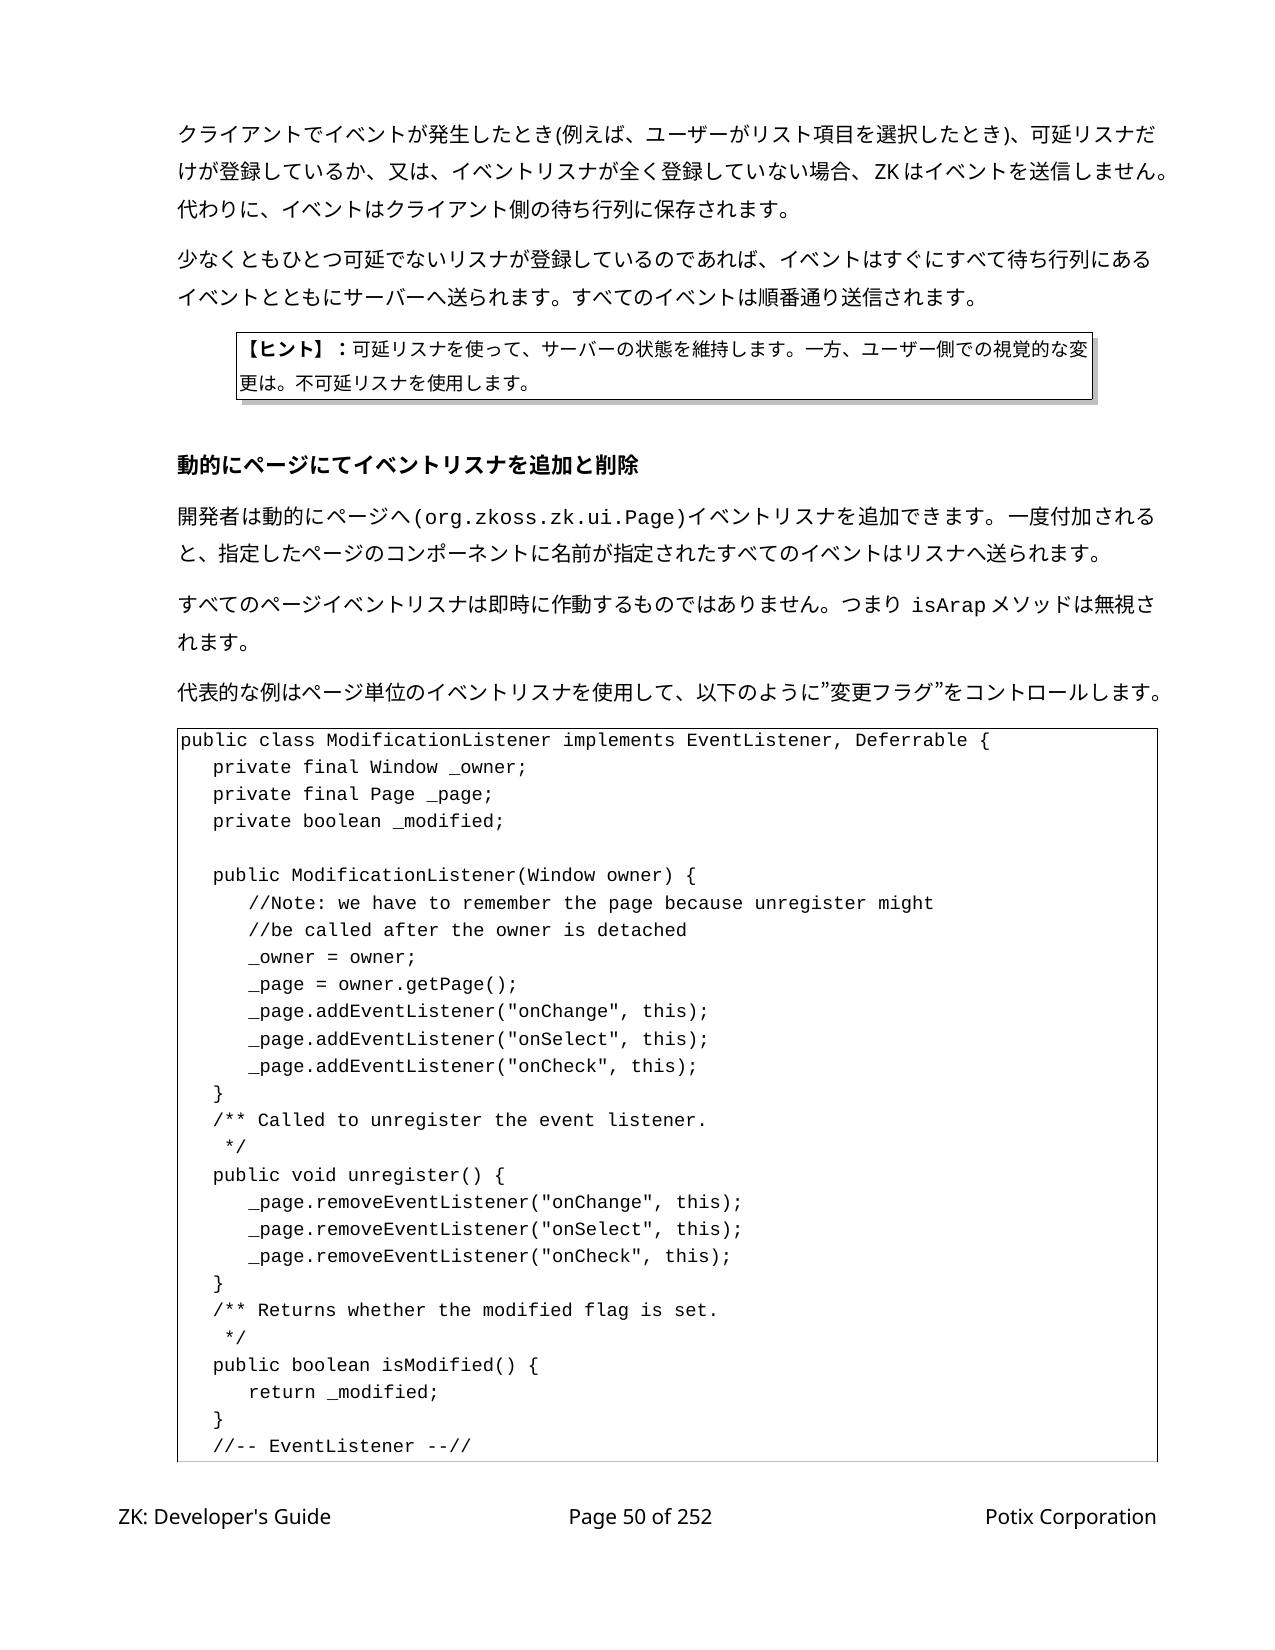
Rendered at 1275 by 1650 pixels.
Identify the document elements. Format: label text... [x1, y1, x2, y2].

text public ModificationListener(Window owner) { [178, 863, 1157, 888]
text 少なくともひとつ可延でないリスナが登録しているのであれば、イベントはすぐにすべて待ち行列にあるイベントとともにサーバーへ送られます。すべてのイベントは順番通り送信されます。 [177, 244, 1157, 311]
text 【ヒント】：可延リスナを使って、サーバーの状態を維持します。一方、ユーザー側での視覚的な変更は。不可延リスナを使用します。 [237, 333, 1092, 399]
text return _modified; [178, 1380, 1157, 1404]
text クライアントでイベントが発生したとき(例えば、ユーザーがリスト項目を選択したとき)、可延リスナだけが登録しているか、又は、イベントリスナが全く登録していない場合、ZKはイベントを送信しません。代わりに、イベントはクライアント側の待ち行列に保存されます。 [177, 118, 1157, 223]
text _page = owner.getPage(); [178, 972, 1157, 996]
text _page.removeEventListener("onCheck", this); [178, 1244, 1157, 1268]
text _page.addEventListener("onChange", this); [178, 999, 1157, 1023]
text public class ModificationListener implements EventListener, Deferrable { [178, 729, 1157, 752]
text } [178, 1407, 1157, 1431]
text _page.addEventListener("onSelect", this); [178, 1026, 1157, 1051]
text private boolean _modified; [178, 809, 1157, 833]
text /** Returns whether the modified flag is set. [178, 1298, 1157, 1323]
text _owner = owner; [178, 945, 1157, 969]
text private final Window _owner; [178, 754, 1157, 779]
text 代表的な例はページ単位のイベントリスナを使用して、以下のように”変更フラグ”をコントロールします。 [177, 677, 1157, 707]
text _page.removeEventListener("onSelect", this); [178, 1217, 1157, 1241]
text */ [178, 1326, 1157, 1350]
text _page.addEventListener("onCheck", this); [178, 1054, 1157, 1078]
text 開発者は動的にページへ(org.zkoss.zk.ui.Page)イベントリスナを追加できます。一度付加されると、指定したページのコンポーネントに名前が指定されたすべてのイベントはリスナへ送られます。 [177, 500, 1157, 568]
text } [178, 1271, 1157, 1295]
text private final Page _page; [178, 782, 1157, 806]
text _page.removeEventListener("onChange", this); [178, 1189, 1157, 1214]
text */ [178, 1135, 1157, 1159]
text //Note: we have to remember the page because unregister might [178, 891, 1157, 915]
text /** Called to unregister the event listener. [178, 1108, 1157, 1132]
text public void unregister() { [178, 1162, 1157, 1187]
text //be called after the owner is detached [178, 918, 1157, 942]
text //-- EventListener --// [178, 1434, 1157, 1461]
subtitle 動的にページにてイベントリスナを追加と削除 [177, 448, 1157, 479]
text すべてのページイベントリスナは即時に作動するものではありません。つまりisArapメソッドは無視されます。 [177, 588, 1157, 656]
text } [178, 1081, 1157, 1105]
text public boolean isModified() { [178, 1353, 1157, 1377]
